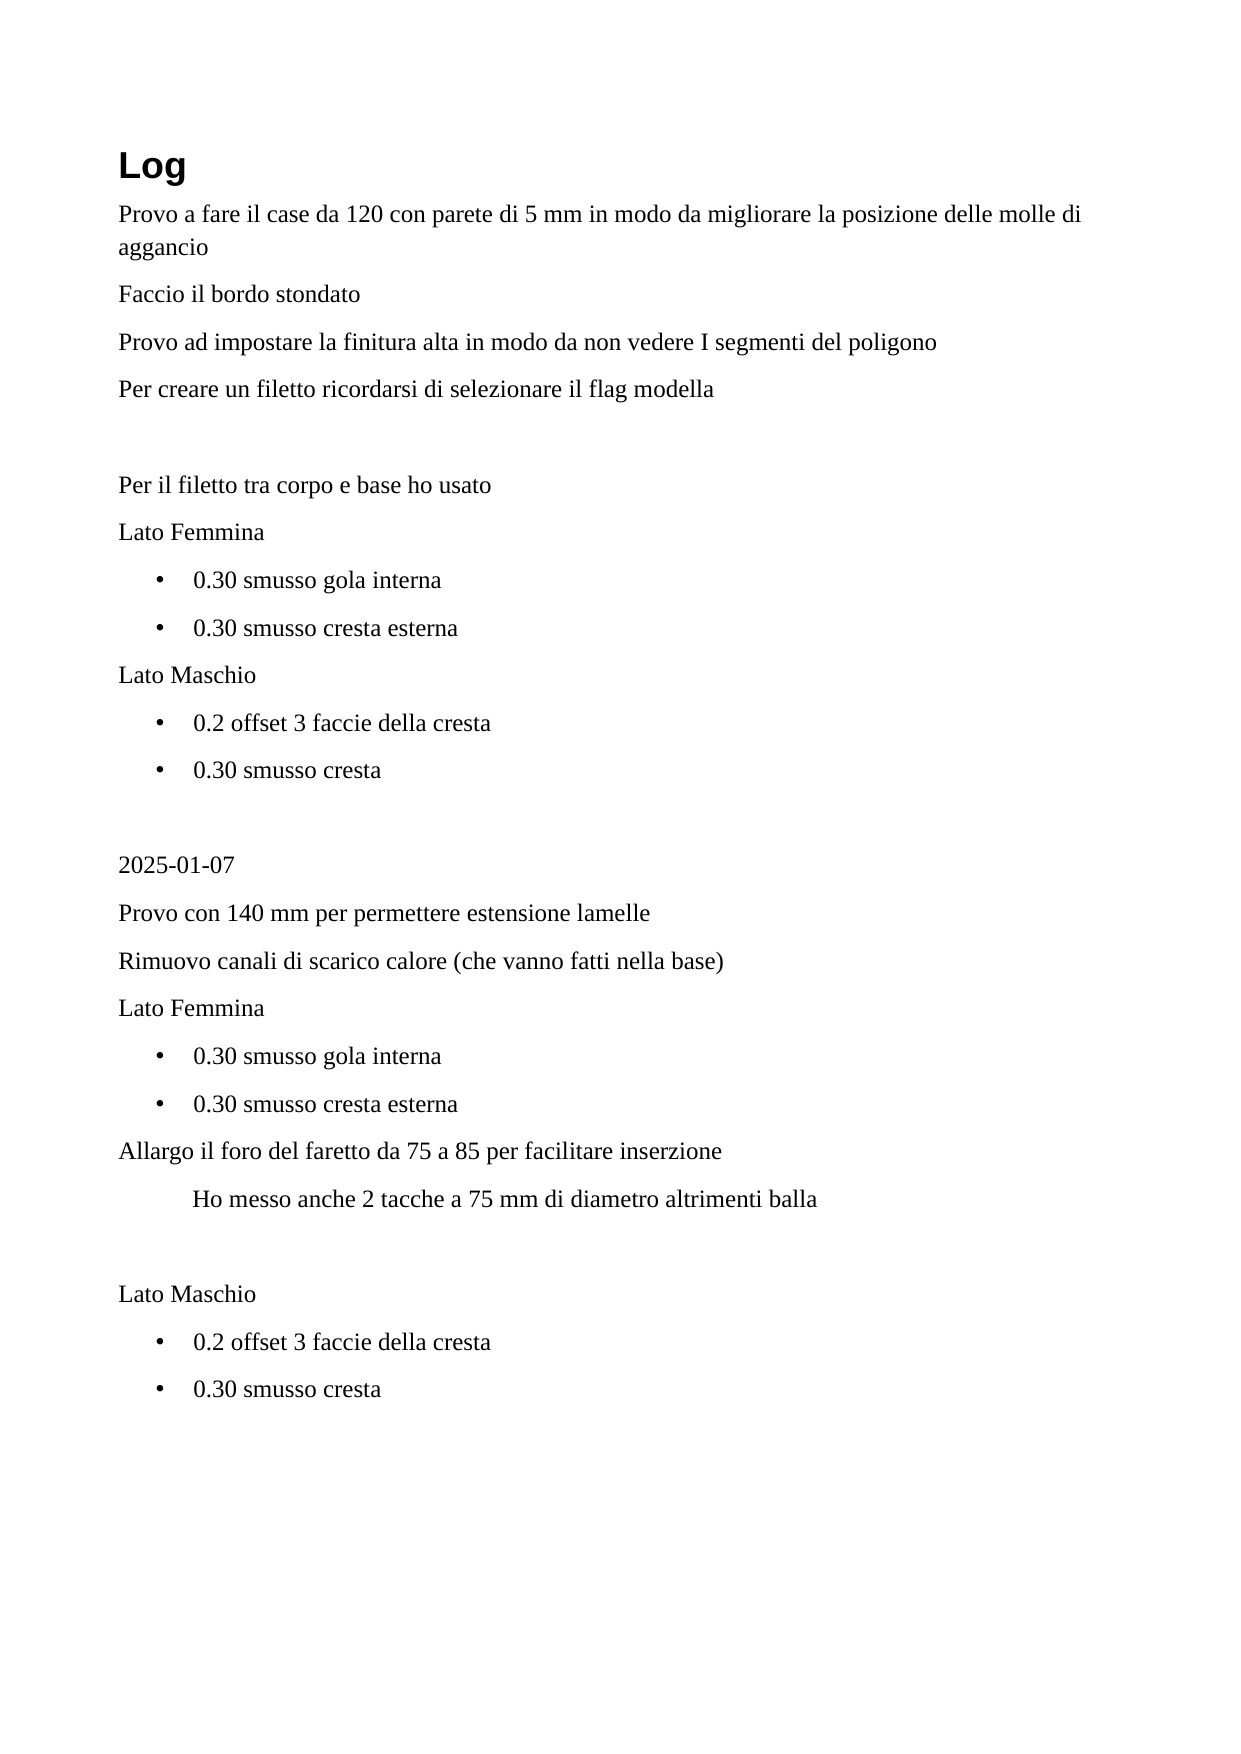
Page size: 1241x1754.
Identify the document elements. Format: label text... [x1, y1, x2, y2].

text Provo ad impostare la finitura alta in modo da non vedere I segmenti del poligono [118, 327, 1122, 356]
list 0.30 smusso cresta esterna [156, 613, 1122, 641]
list 0.30 smusso gola interna [156, 565, 1122, 594]
text Ho messo anche 2 tacche a 75 mm di diametro altrimenti balla [118, 1184, 1122, 1213]
subtitle Log [118, 143, 1122, 186]
text Per creare un filetto ricordarsi di selezionare il flag modella [118, 374, 1122, 403]
list 0.30 smusso cresta esterna [156, 1089, 1122, 1117]
text Provo con 140 mm per permettere estensione lamelle [118, 898, 1122, 927]
text Lato Femmina [118, 517, 1122, 546]
text Provo a fare il case da 120 con parete di 5 mm in modo da migliorare la posizione delle molle di aggancio [118, 199, 1122, 261]
text Lato Maschio [118, 1279, 1122, 1308]
text Lato Femmina [118, 993, 1122, 1022]
text Lato Maschio [118, 660, 1122, 689]
list 0.2 offset 3 faccie della cresta [156, 708, 1122, 737]
text Faccio il bordo stondato [118, 279, 1122, 308]
text Rimuovo canali di scarico calore (che vanno fatti nella base) [118, 946, 1122, 974]
text 2025-01-07 [118, 851, 1122, 879]
text Per il filetto tra corpo e base ho usato [118, 470, 1122, 498]
list 0.30 smusso cresta [156, 1374, 1122, 1403]
text Allargo il foro del faretto da 75 a 85 per facilitare inserzione [118, 1136, 1122, 1165]
list 0.30 smusso cresta [156, 755, 1122, 784]
list 0.2 offset 3 faccie della cresta [156, 1327, 1122, 1355]
list 0.30 smusso gola interna [156, 1041, 1122, 1070]
